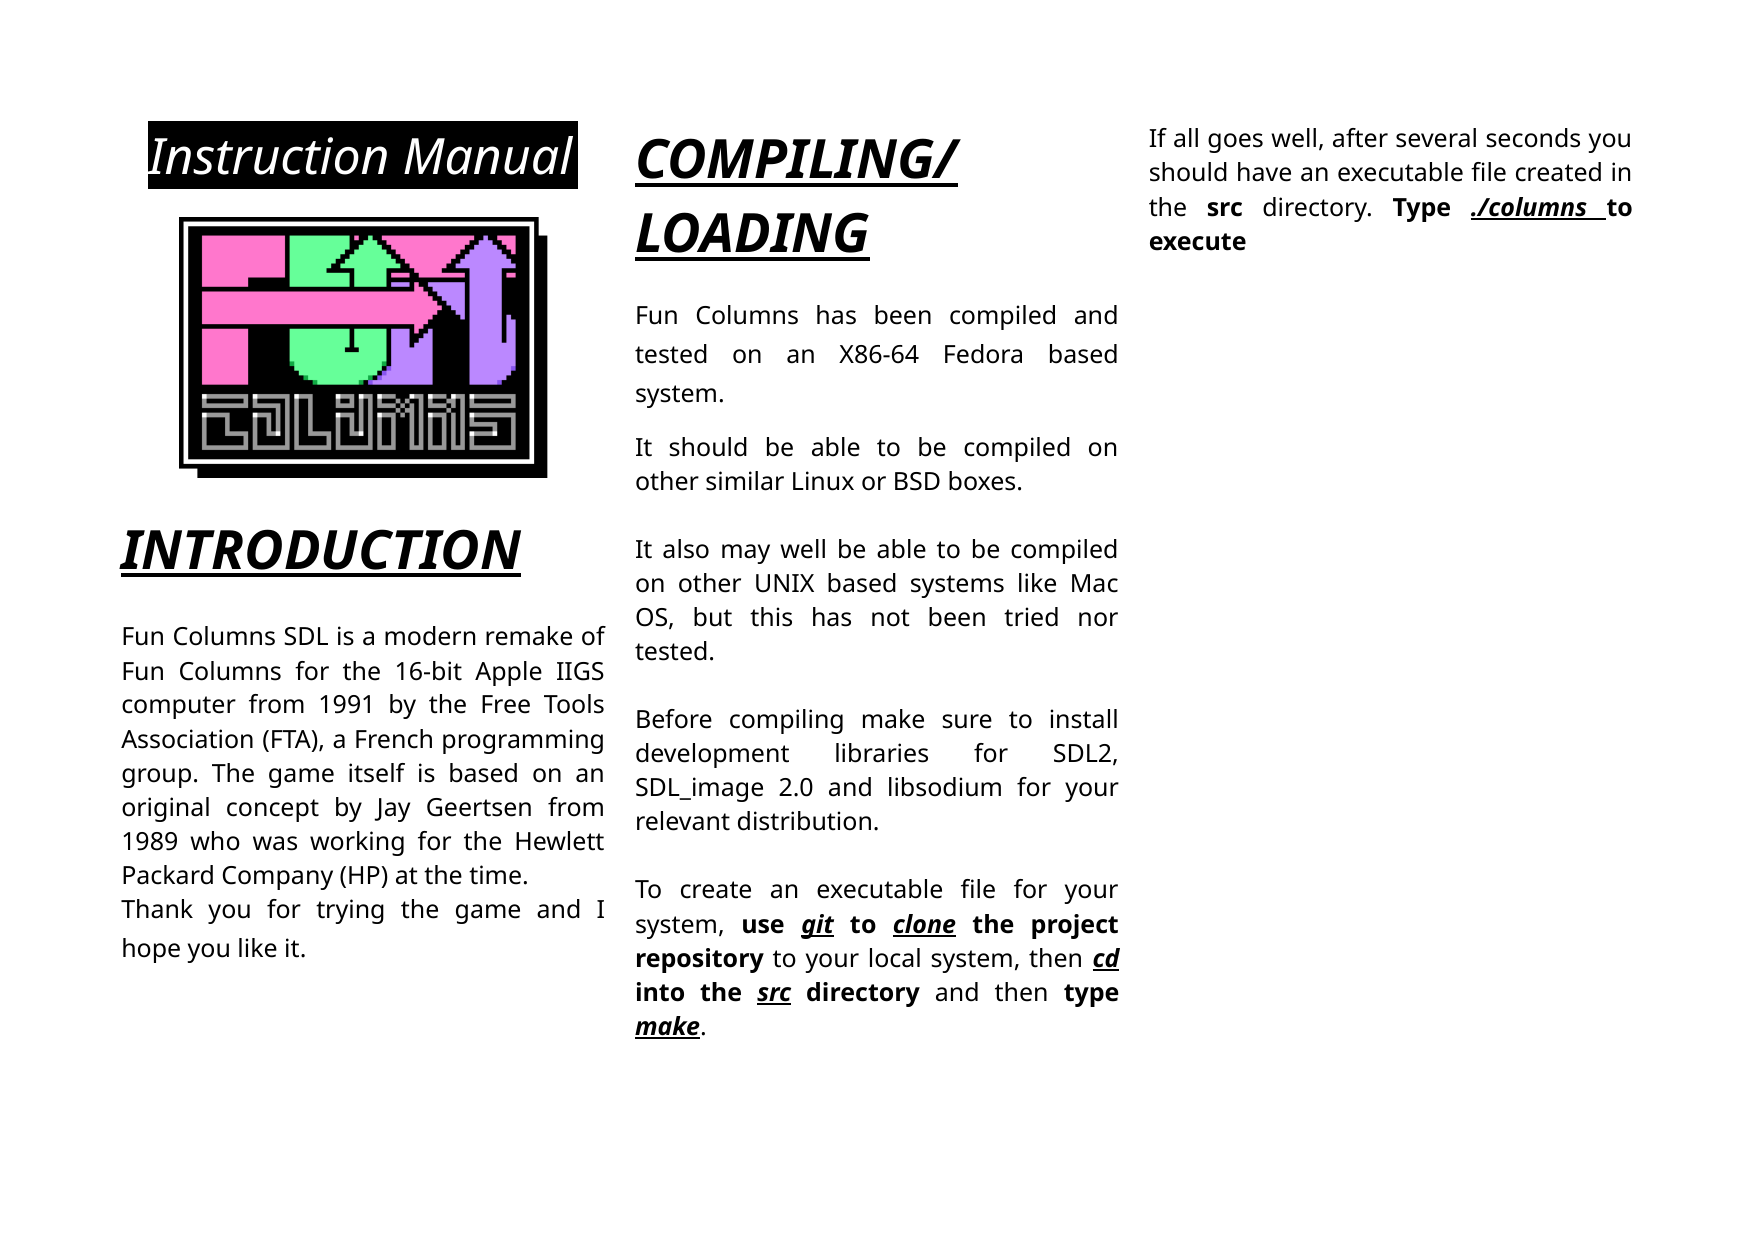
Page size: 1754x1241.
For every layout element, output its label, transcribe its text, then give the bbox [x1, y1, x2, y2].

text To create an executable file for your system, use git to clone the project repository to your local system, then cd into the src directory and then type make. [635, 872, 1119, 1042]
text INTRODUCTION [121, 511, 605, 585]
picture [179, 217, 548, 478]
text It also may well be able to be compiled on other UNIX based systems like Mac OS, but this has not been tried nor tested. [635, 532, 1119, 668]
text Thank you for trying the game and I hope you like it. [121, 892, 605, 965]
text Before compiling make sure to install development libraries for SDL2, SDL_image 2.0 and libsodium for your relevant distribution. [635, 702, 1119, 838]
text COMPILING/LOADING [635, 121, 1119, 268]
text It should be able to be compiled on other similar Linux or BSD boxes. [635, 429, 1119, 497]
text Instruction Manual [121, 121, 605, 189]
text Fun Columns has been compiled and tested on an X86-64 Fedora based system. [635, 297, 1119, 410]
text If all goes well, after several seconds you should have an executable file created in the src directory. Type ./columns to execute [1148, 121, 1633, 257]
text Fun Columns SDL is a modern remake of Fun Columns for the 16-bit Apple IIGS computer from 1991 by the Free Tools Association (FTA), a French programming group. The game itself is based on an original concept by Jay Geertsen from 1989 who was working for the Hewlett Packard Company (HP) at the time. [121, 619, 605, 892]
